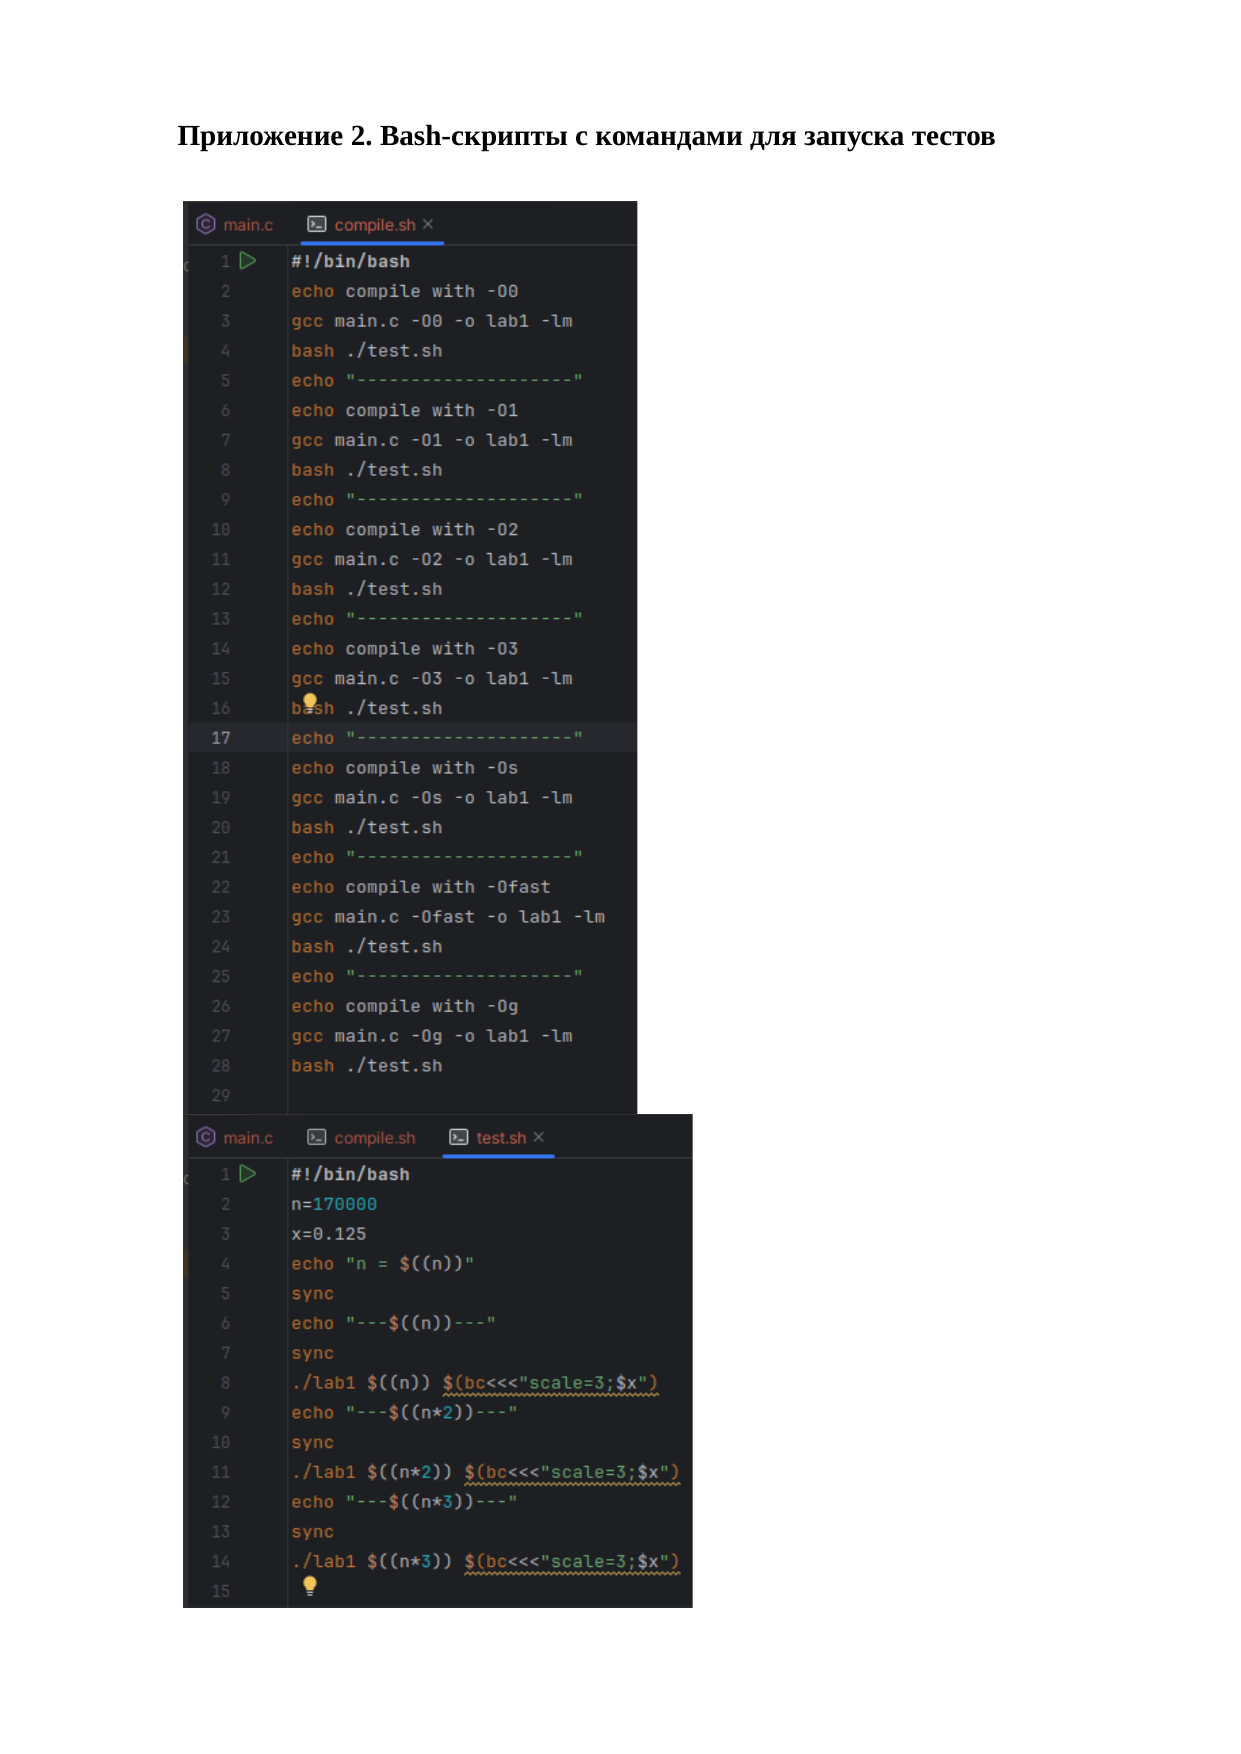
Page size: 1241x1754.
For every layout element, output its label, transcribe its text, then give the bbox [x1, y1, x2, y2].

picture [183, 201, 693, 1608]
subtitle Приложение 2. Bash-скрипты с командами для запуска тестов [177, 118, 1152, 152]
